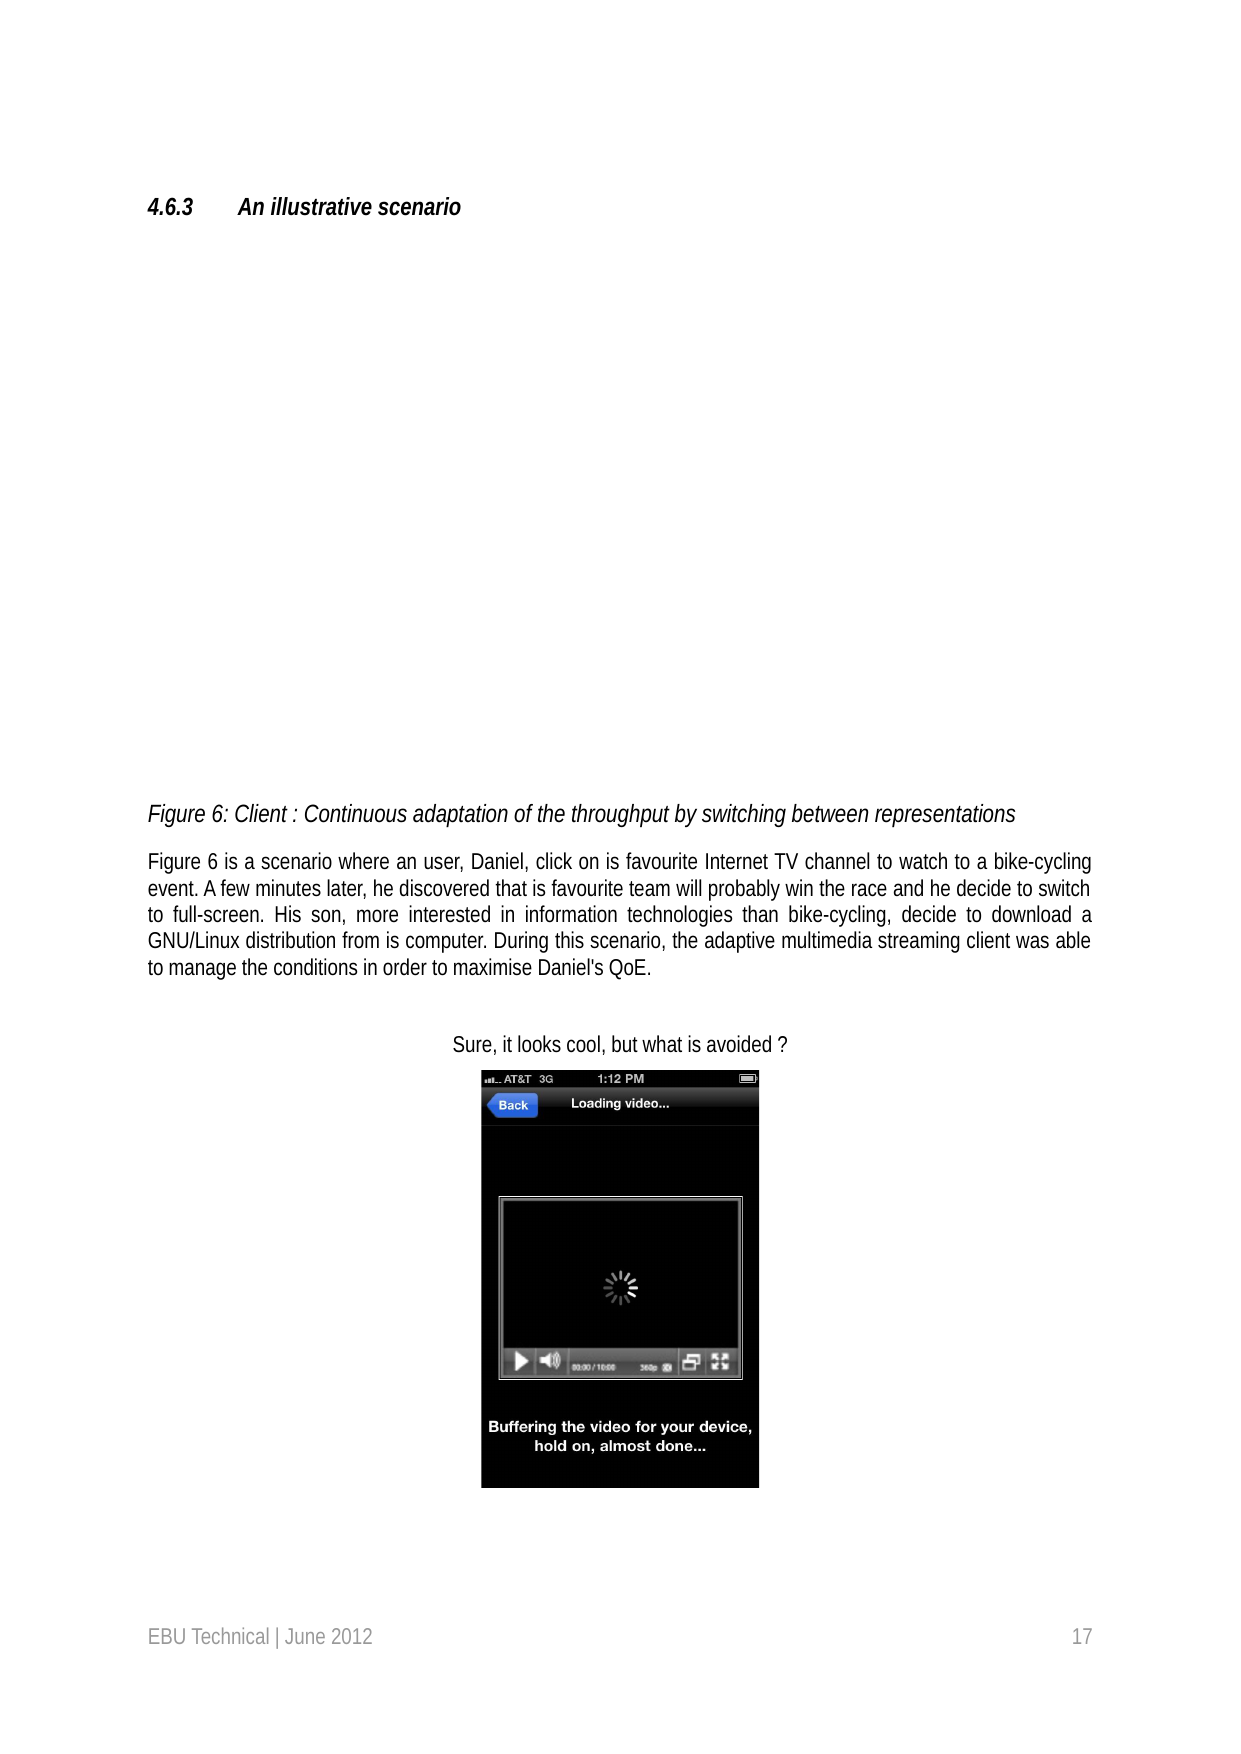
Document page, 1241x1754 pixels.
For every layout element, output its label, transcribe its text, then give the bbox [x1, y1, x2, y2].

text [148, 233, 1093, 245]
text Figure 6 is a scenario where an user, Daniel, click on is favourite Internet TV channel to watch to a bike-cycling event. A few minutes later, he discovered that is favourite team will probably win the race and he decide to switch to full-screen. His son, more interested in information technologies than bike-cycling, decide to download a GNU/Linux distribution from is computer. During this scenario, the adaptive multimedia streaming client was able to manage the conditions in order to maximise Daniel's QoE. [148, 827, 1093, 980]
subtitle An illustrative scenario [148, 192, 1093, 220]
text Sure, it looks cool, but what is avoided ? [148, 1031, 1093, 1058]
text Figure 6: Client : Continuous adaptation of the throughput by switching between representations [148, 245, 1093, 827]
picture [481, 1070, 760, 1488]
